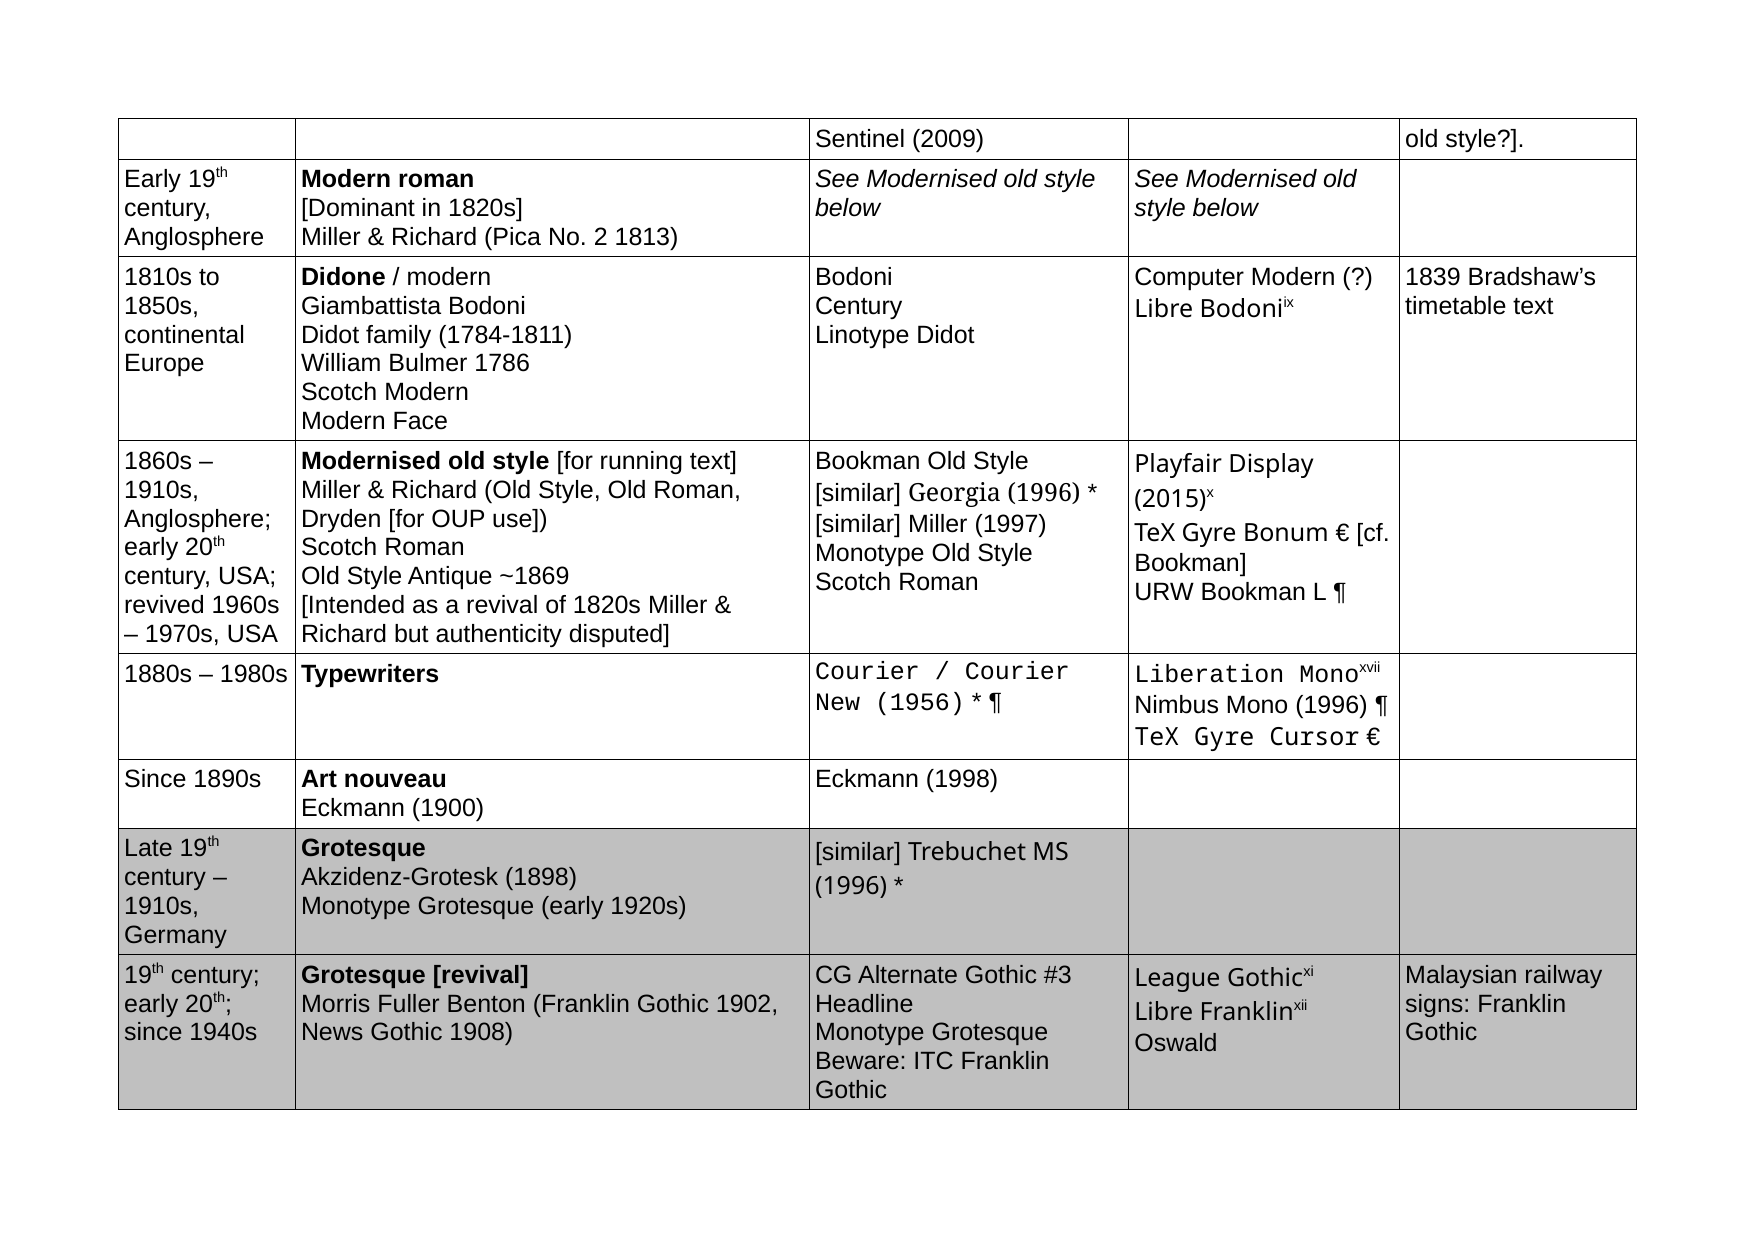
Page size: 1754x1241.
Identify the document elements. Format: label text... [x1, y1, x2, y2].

table_cell Sentinel (2009) [810, 119, 1128, 158]
table_cell Courier / Courier New (1956) * ¶ [810, 654, 1128, 758]
table_cell 1860s – 1910s, Anglosphere; early 20th century, USA; revived 1960s – 1970s, USA [119, 441, 295, 653]
table_cell Modernised old style [for running text] Miller & Richard (Old Style, Old Roman, Dryden [for OUP use]) Scotch Roman Old Style Antique ~1869 [Intended as a revival of 1820s Miller & Richard but authenticity disputed] [296, 441, 809, 653]
table_cell [1400, 829, 1636, 954]
table_cell [1129, 829, 1399, 954]
table_cell old style?]. [1400, 119, 1636, 158]
table_cell Late 19th century – 1910s, Germany [119, 829, 295, 954]
table_cell Playfair Display (2015) TeX Gyre Bonum € [cf. Bookman] URW Bookman L ¶ [1129, 441, 1399, 653]
table_cell [1129, 119, 1399, 158]
table_cell [1400, 654, 1636, 758]
table_cell Early 19th century, Anglosphere [119, 160, 295, 256]
table_cell League Gothic Libre Franklin Oswald [1129, 955, 1399, 1109]
table_cell Bookman Old Style [similar] Georgia (1996) * [similar] Miller (1997) Monotype Old Style Scotch Roman [810, 441, 1128, 653]
table_cell 19th century; early 20th; since 1940s [119, 955, 295, 1109]
table_cell [296, 119, 809, 158]
table_cell Malaysian railway signs: Franklin Gothic [1400, 955, 1636, 1109]
table_cell 1839 Bradshaw’s timetable text [1400, 257, 1636, 440]
table_cell Liberation Monoxvii Nimbus Mono (1996) ¶ TeX Gyre Cursor € [1129, 654, 1399, 758]
table_cell 1880s – 1980s [119, 654, 295, 758]
table_cell [1400, 441, 1636, 653]
table_cell Modern roman [Dominant in 1820s] Miller & Richard (Pica No. 2 1813) [296, 160, 809, 256]
table_cell [1400, 760, 1636, 827]
table_cell 1810s to 1850s, continental Europe [119, 257, 295, 440]
table_cell Eckmann (1998) [810, 760, 1128, 827]
table_cell See Modernised old style below [1129, 160, 1399, 256]
table_cell Grotesque [revival] Morris Fuller Benton (Franklin Gothic 1902, News Gothic 1908) [296, 955, 809, 1109]
table_cell Didone / modern Giambattista Bodoni Didot family (1784-1811) William Bulmer 1786 Scotch Modern Modern Face [296, 257, 809, 440]
table_cell [1129, 760, 1399, 827]
table_cell Typewriters [296, 654, 809, 758]
table_cell Since 1890s [119, 760, 295, 827]
table_cell [119, 119, 295, 158]
table_cell Grotesque Akzidenz-Grotesk (1898) Monotype Grotesque (early 1920s) [296, 829, 809, 954]
table_cell Bodoni Century Linotype Didot [810, 257, 1128, 440]
table_cell [similar] Trebuchet MS (1996) * [810, 829, 1128, 954]
table_cell [1400, 160, 1636, 256]
table_cell CG Alternate Gothic #3 Headline Monotype Grotesque Beware: ITC Franklin Gothic [810, 955, 1128, 1109]
table_cell Computer Modern (?) Libre Bodoni [1129, 257, 1399, 440]
table_cell See Modernised old style below [810, 160, 1128, 256]
table_cell Art nouveau Eckmann (1900) [296, 760, 809, 827]
